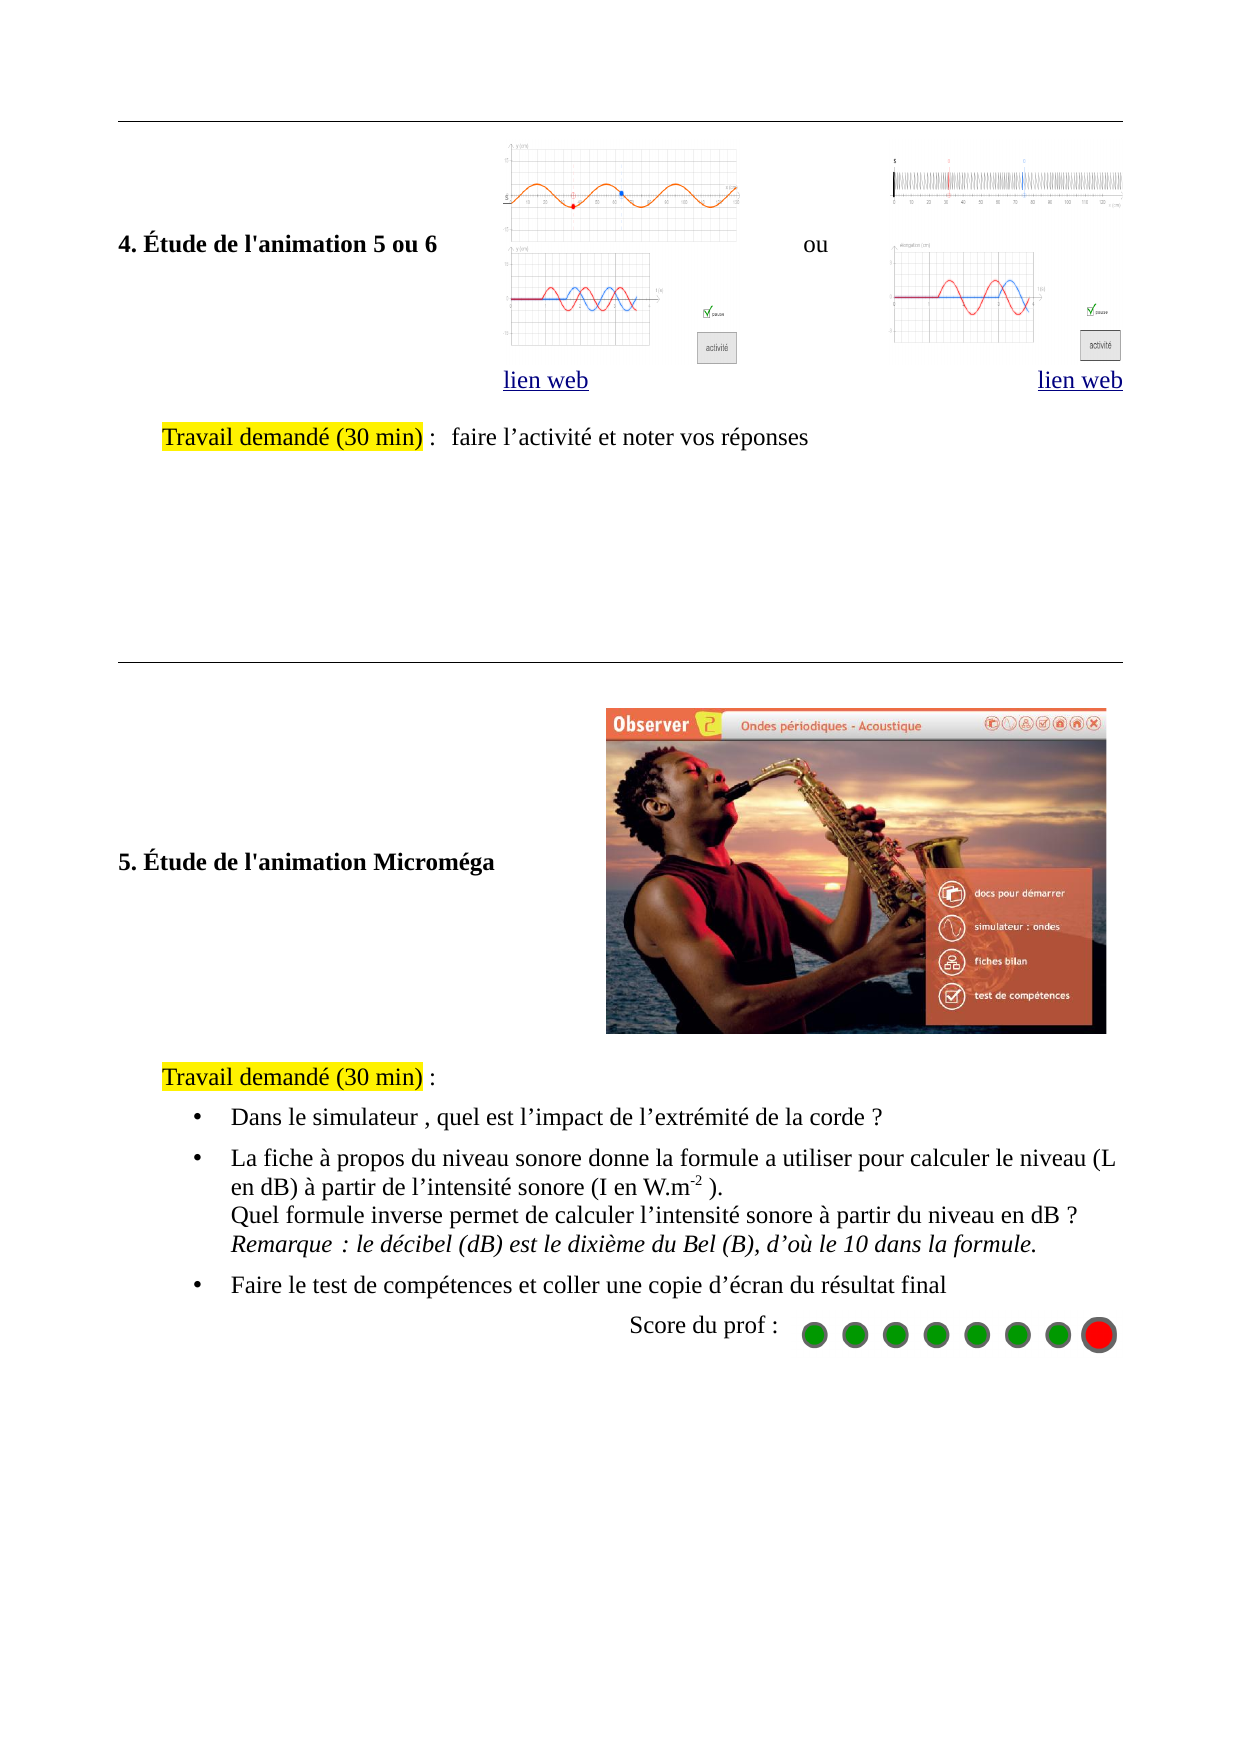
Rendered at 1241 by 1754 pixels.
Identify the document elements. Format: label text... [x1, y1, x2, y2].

list Microméga [118, 708, 1123, 1062]
list 5 ou 6 ou [118, 122, 1123, 365]
text Travail demandé (30 min) : faire l’activité et noter vos réponses [162, 422, 1123, 451]
picture [503, 139, 740, 365]
list Score du prof : [156, 1310, 791, 1358]
list Faire le test de compétences et coller une copie d’écran du résultat final [193, 1270, 1123, 1298]
list La fiche à propos du niveau sonore donne la formule a utiliser pour calculer le niveau (L en dB) à partir de l’intensité sonore (I en W.m-2 ). Quel formule inverse permet de calculer l’intensité sonore à partir du niveau en dB ? Remarque : le décibel (dB) est le dixième du Bel (B), d’où le 10 dans la formule. [193, 1143, 1123, 1258]
picture [791, 1310, 1123, 1358]
picture [886, 139, 1123, 365]
text Travail demandé (30 min) : [162, 1062, 1123, 1091]
list Dans le simulateur , quel est l’impact de l’extrémité de la corde ? [193, 1102, 1123, 1131]
picture [606, 708, 1107, 1034]
list lien web lien web [118, 365, 1123, 393]
